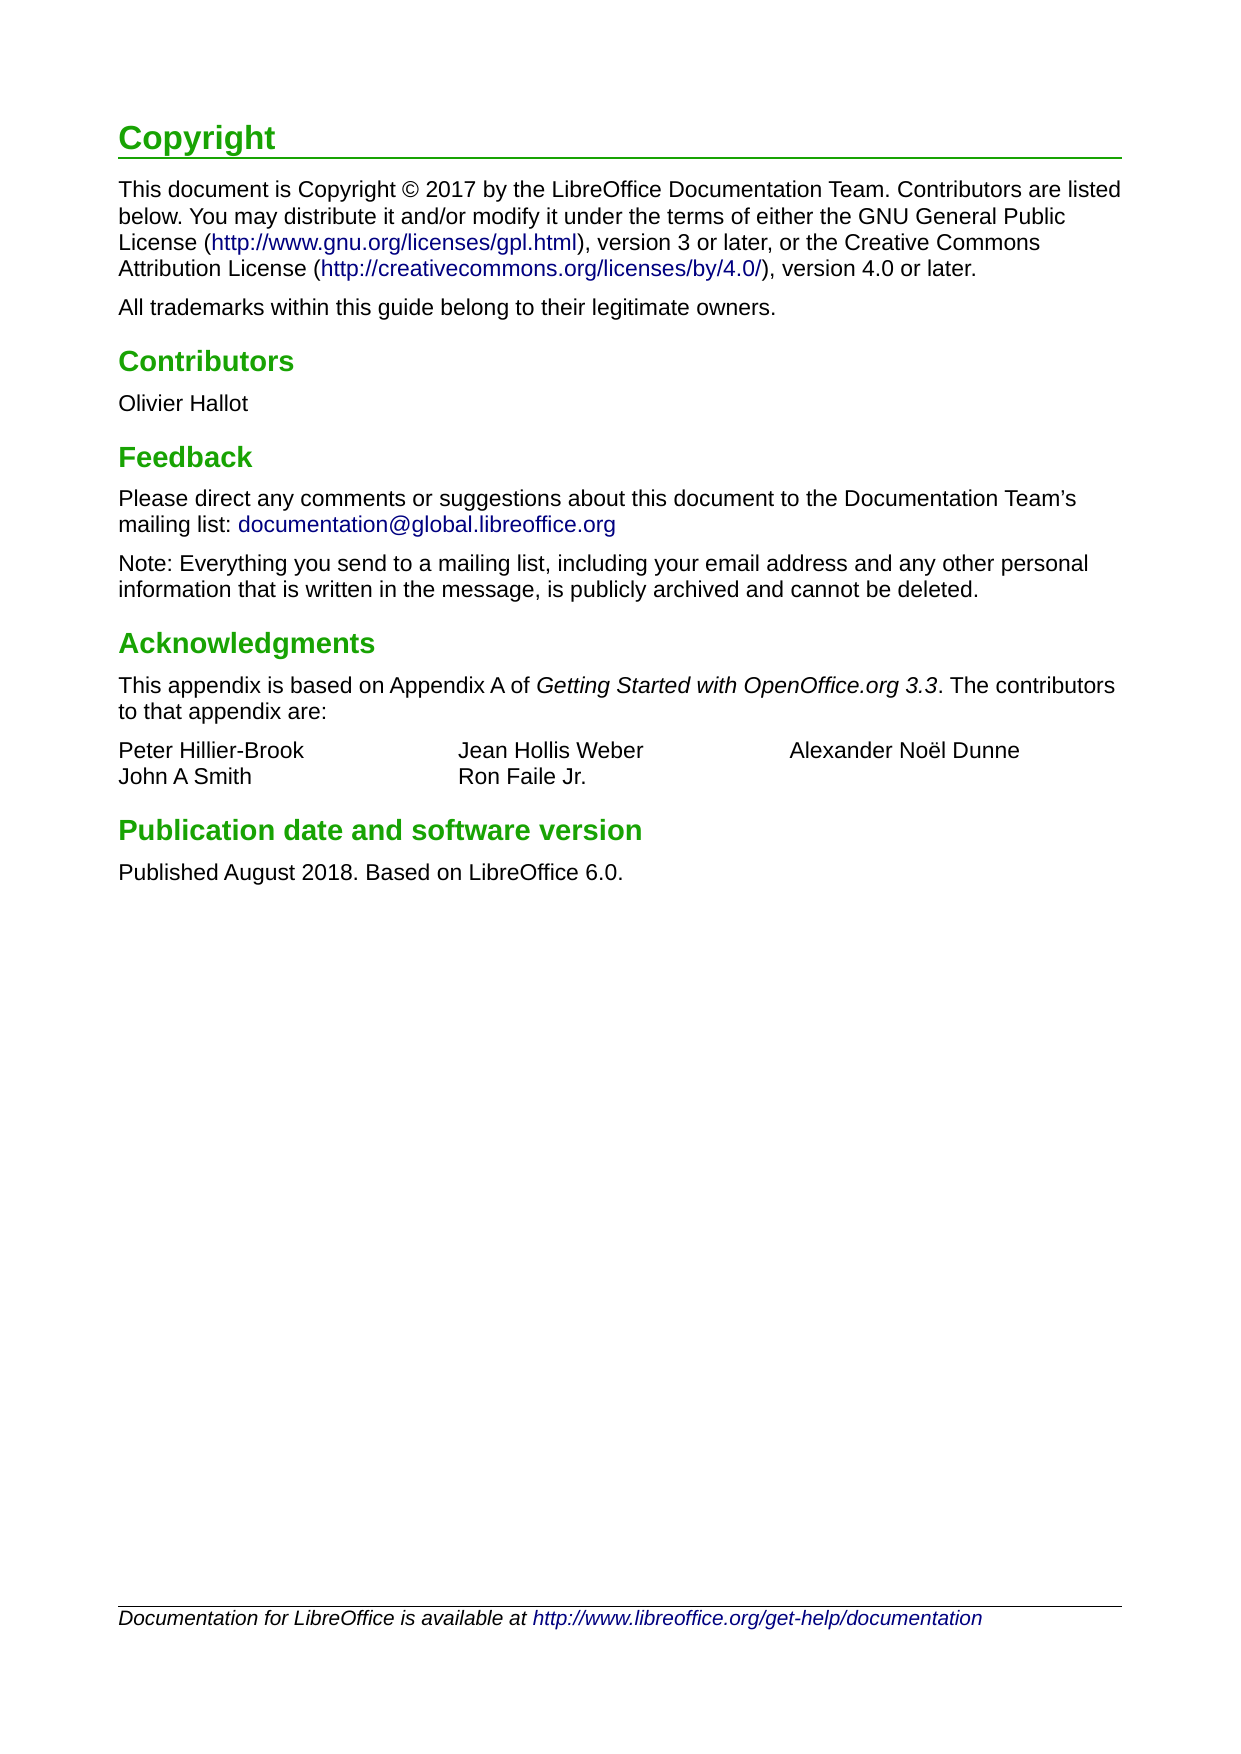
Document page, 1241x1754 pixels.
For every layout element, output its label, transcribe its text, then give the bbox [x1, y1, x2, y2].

text This appendix is based on Appendix A of Getting Started with OpenOffice.org 3.3. The contributors to that appendix are: [118, 672, 1122, 724]
table_header Peter Hillier-Brook [118, 737, 458, 763]
table_cell [789, 763, 1122, 790]
table_header Jean Hollis Weber [458, 737, 789, 763]
subtitle Copyright [118, 118, 1122, 157]
subtitle Feedback [118, 439, 1122, 473]
text Note: Everything you send to a mailing list, including your email address and any other personal information that is written in the message, is publicly archived and cannot be deleted. [118, 550, 1122, 603]
text Please direct any comments or suggestions about this document to the Documentation Team’s mailing list: documentation@global.libreoffice.org [118, 485, 1122, 538]
subtitle Acknowledgments [118, 626, 1122, 660]
table_header [458, 390, 789, 416]
text Published August 2018. Based on LibreOffice 6.0. [118, 859, 1122, 885]
subtitle Publication date and software version [118, 813, 1122, 847]
subtitle Contributors [118, 344, 1122, 378]
table_header Olivier Hallot [118, 390, 458, 416]
table_header Alexander Noël Dunne [789, 737, 1122, 763]
text This document is Copyright © 2017 by the LibreOffice Documentation Team. Contributors are listed below. You may distribute it and/or modify it under the terms of either the GNU General Public License (http://www.gnu.org/licenses/gpl.html), version 3 or later, or the Creative Commons Attribution License (http://creativecommons.org/licenses/by/4.0/), version 4.0 or later. [118, 176, 1122, 282]
table_cell John A Smith [118, 763, 458, 790]
text All trademarks within this guide belong to their legitimate owners. [118, 294, 1122, 321]
table_header [789, 390, 1122, 416]
table_cell Ron Faile Jr. [458, 763, 789, 790]
